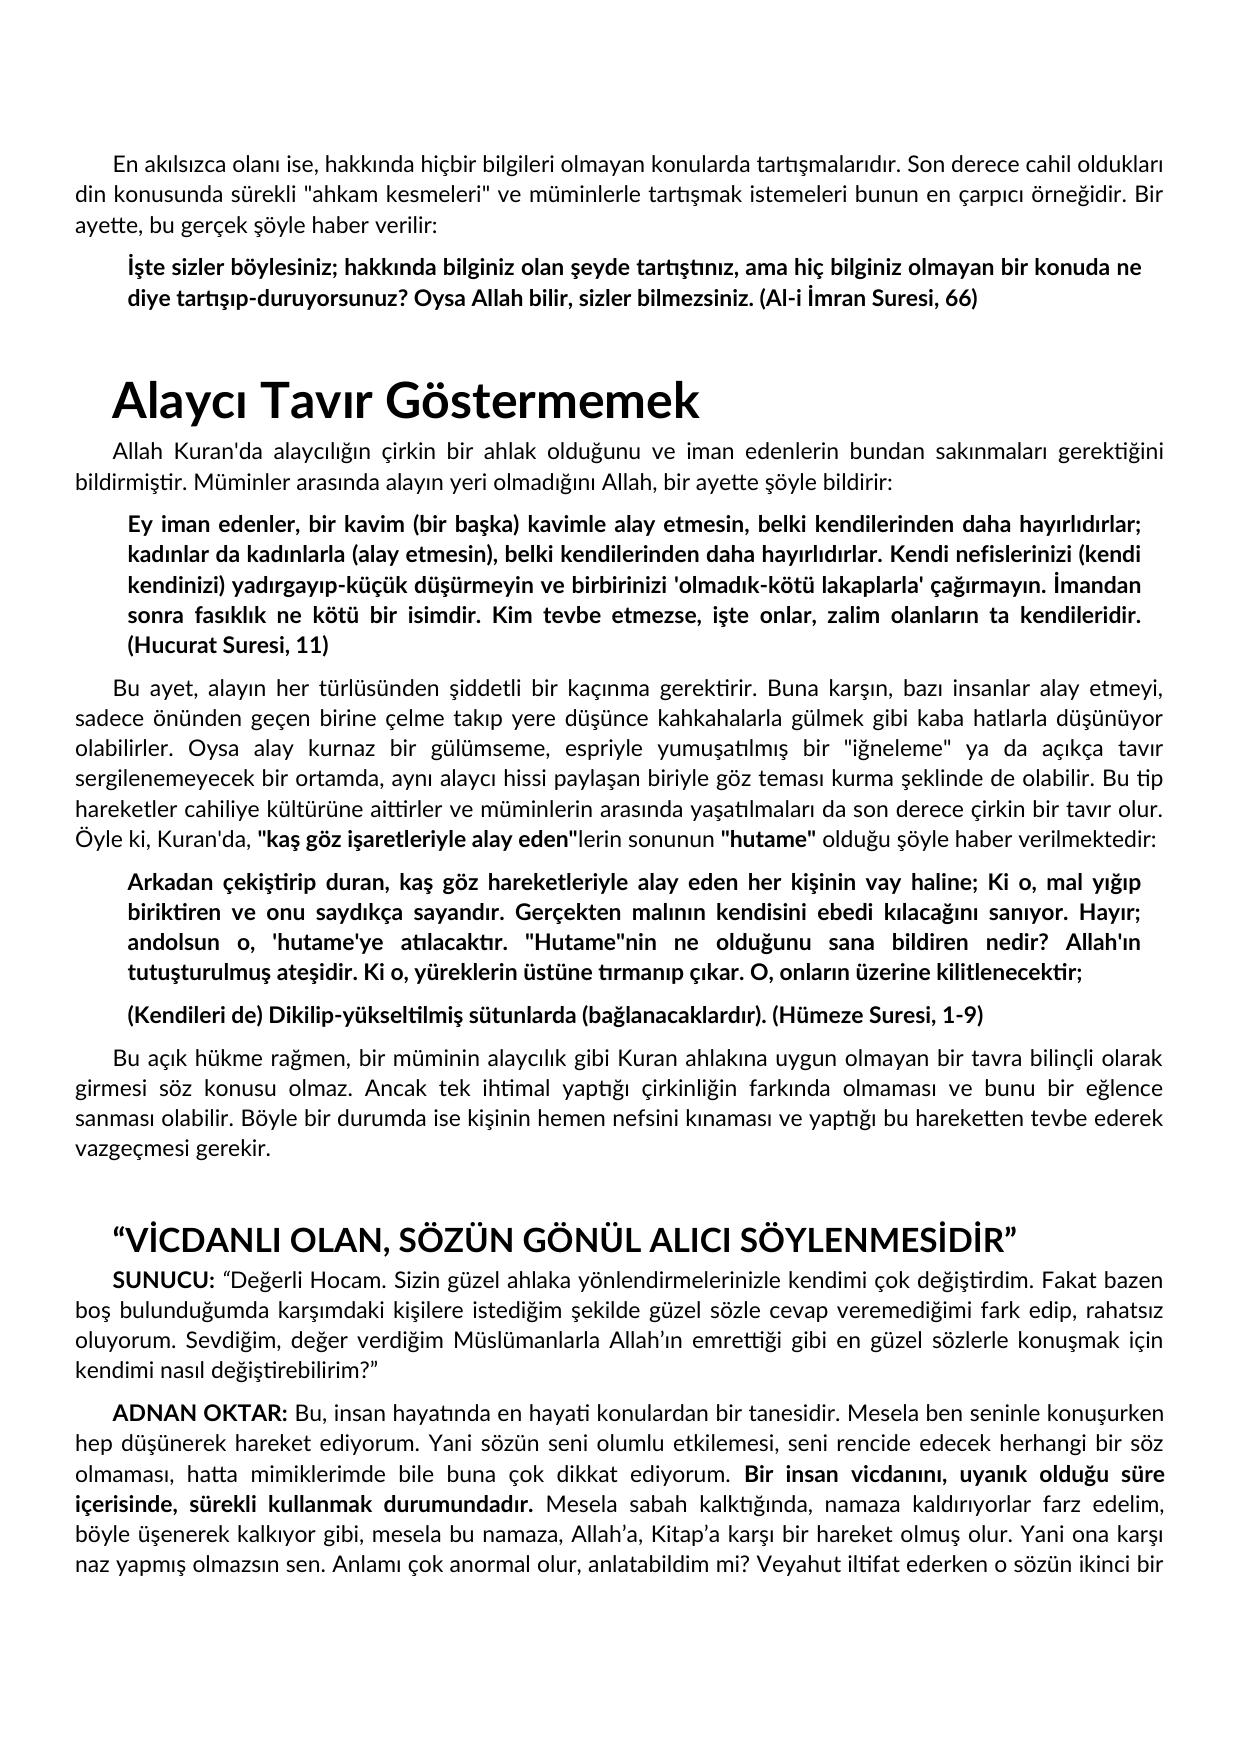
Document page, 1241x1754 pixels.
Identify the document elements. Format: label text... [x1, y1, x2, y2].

subtitle Alaycı Tavır Göstermemek [112, 369, 1165, 429]
text Arkadan çekiştirip duran, kaş göz hareketleriyle alay eden her kişinin vay haline; Ki o, mal yığıp biriktiren ve onu saydıkça sayandır. Gerçekten malının kendisini ebedi kılacağını sanıyor. Hayır; andolsun o, 'hutame'ye atılacaktır. "Hutame"nin ne olduğunu sana bildiren nedir? Allah'ın tutuşturulmuş ateşidir. Ki o, yüreklerin üstüne tırmanıp çıkar. O, onların üzerine kilitlenecektir; [127, 867, 1143, 985]
text En akılsızca olanı ise, hakkında hiçbir bilgileri olmayan konularda tartışmalarıdır. Son derece cahil oldukları din konusunda sürekli "ahkam kesmeleri" ve müminlerle tartışmak istemeleri bunun en çarpıcı örneğidir. Bir ayette, bu gerçek şöyle haber verilir: [75, 150, 1165, 238]
text İşte sizler böylesiniz; hakkında bilginiz olan şeyde tartıştınız, ama hiç bilginiz olmayan bir konuda ne diye tartışıp-duruyorsunuz? Oysa Allah bilir, sizler bilmezsiniz. (Al-i İmran Suresi, 66) [127, 253, 1143, 311]
text Bu ayet, alayın her türlüsünden şiddetli bir kaçınma gerektirir. Buna karşın, bazı insanlar alay etmeyi, sadece önünden geçen birine çelme takıp yere düşünce kahkahalarla gülmek gibi kaba hatlarla düşünüyor olabilirler. Oysa alay kurnaz bir gülümseme, espriyle yumuşatılmış bir "iğneleme" ya da açıkça tavır sergilenemeyecek bir ortamda, aynı alaycı hissi paylaşan biriyle göz teması kurma şeklinde de olabilir. Bu tip hareketler cahiliye kültürüne aittirler ve müminlerin arasında yaşatılmaları da son derece çirkin bir tavır olur. Öyle ki, Kuran'da, "kaş göz işaretleriyle alay eden"lerin sonunun "hutame" olduğu şöyle haber verilmektedir: [75, 673, 1165, 852]
text Allah Kuran'da alaycılığın çirkin bir ahlak olduğunu ve iman edenlerin bundan sakınmaları gerektiğini bildirmiştir. Müminler arasında alayın yeri olmadığını Allah, bir ayette şöyle bildirir: [75, 437, 1165, 495]
text ADNAN OKTAR: Bu, insan hayatında en hayati konulardan bir tanesidir. Mesela ben seninle konuşurken hep düşünerek hareket ediyorum. Yani sözün seni olumlu etkilemesi, seni rencide edecek herhangi bir söz olmaması, hatta mimiklerimde bile buna çok dikkat ediyorum. Bir insan vicdanını, uyanık olduğu süre içerisinde, sürekli kullanmak durumundadır. Mesela sabah kalktığında, namaza kaldırıyorlar farz edelim, böyle üşenerek kalkıyor gibi, mesela bu namaza, Allah’a, Kitap’a karşı bir hareket olmuş olur. Yani ona karşı naz yapmış olmazsın sen. Anlamı çok anormal olur, anlatabildim mi? Veyahut iltifat ederken o sözün ikinci bir [75, 1399, 1165, 1577]
subtitle “VİCDANLI OLAN, SÖZÜN GÖNÜL ALICI SÖYLENMESİDİR” [112, 1219, 1165, 1259]
text (Kendileri de) Dikilip-yükseltilmiş sütunlarda (bağlanacaklardır). (Hümeze Suresi, 1-9) [127, 1001, 1143, 1028]
text Ey iman edenler, bir kavim (bir başka) kavimle alay etmesin, belki kendilerinden daha hayırlıdırlar; kadınlar da kadınlarla (alay etmesin), belki kendilerinden daha hayırlıdırlar. Kendi nefislerinizi (kendi kendinizi) yadırgayıp-küçük düşürmeyin ve birbirinizi 'olmadık-kötü lakaplarla' çağırmayın. İmandan sonra fasıklık ne kötü bir isimdir. Kim tevbe etmezse, işte onlar, zalim olanların ta kendileridir. (Hucurat Suresi, 11) [127, 510, 1143, 658]
text Bu açık hükme rağmen, bir müminin alaycılık gibi Kuran ahlakına uygun olmayan bir tavra bilinçli olarak girmesi söz konusu olmaz. Ancak tek ihtimal yaptığı çirkinliğin farkında olmaması ve bunu bir eğlence sanması olabilir. Böyle bir durumda ise kişinin hemen nefsini kınaması ve yaptığı bu hareketten tevbe ederek vazgeçmesi gerekir. [75, 1043, 1165, 1161]
text SUNUCU: “Değerli Hocam. Sizin güzel ahlaka yönlendirmelerinizle kendimi çok değiştirdim. Fakat bazen boş bulunduğumda karşımdaki kişilere istediğim şekilde güzel sözle cevap veremediğimi fark edip, rahatsız oluyorum. Sevdiğim, değer verdiğim Müslümanlarla Allah’ın emrettiği gibi en güzel sözlerle konuşmak için kendimi nasıl değiştirebilirim?” [75, 1266, 1165, 1384]
